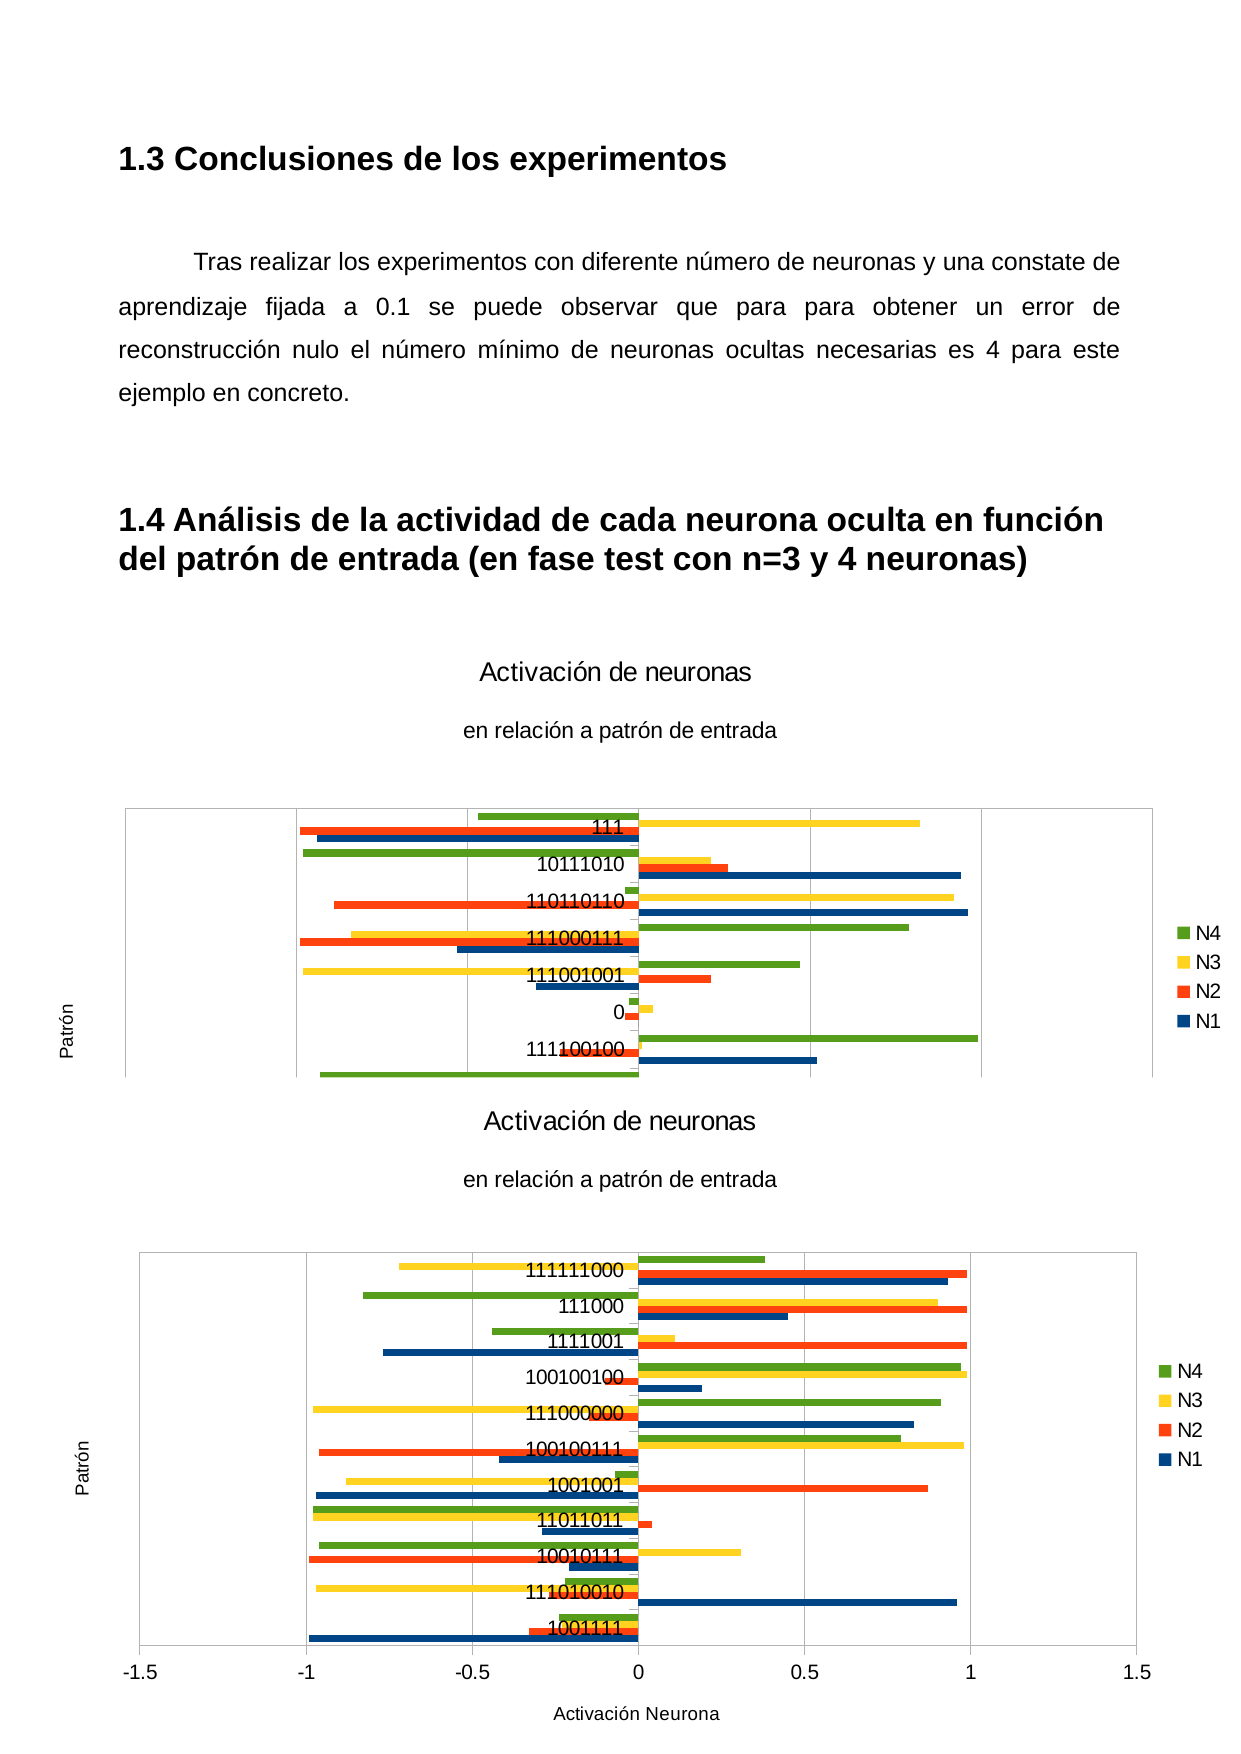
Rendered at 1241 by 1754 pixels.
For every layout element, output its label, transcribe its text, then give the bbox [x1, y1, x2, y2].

subtitle 1.3 Conclusiones de los experimentos [118, 139, 1122, 178]
subtitle 1.4 Análisis de la actividad de cada neurona oculta en función del patrón de entrada (en fase test con n=3 y 4 neuronas) [118, 500, 1122, 577]
text Tras realizar los experimentos con diferente número de neuronas y una constate de aprendizaje fijada a 0.1 se puede observar que para para obtener un error de reconstrucción nulo el número mínimo de neuronas ocultas necesarias es 4 para este ejemplo en concreto. [118, 239, 1122, 407]
